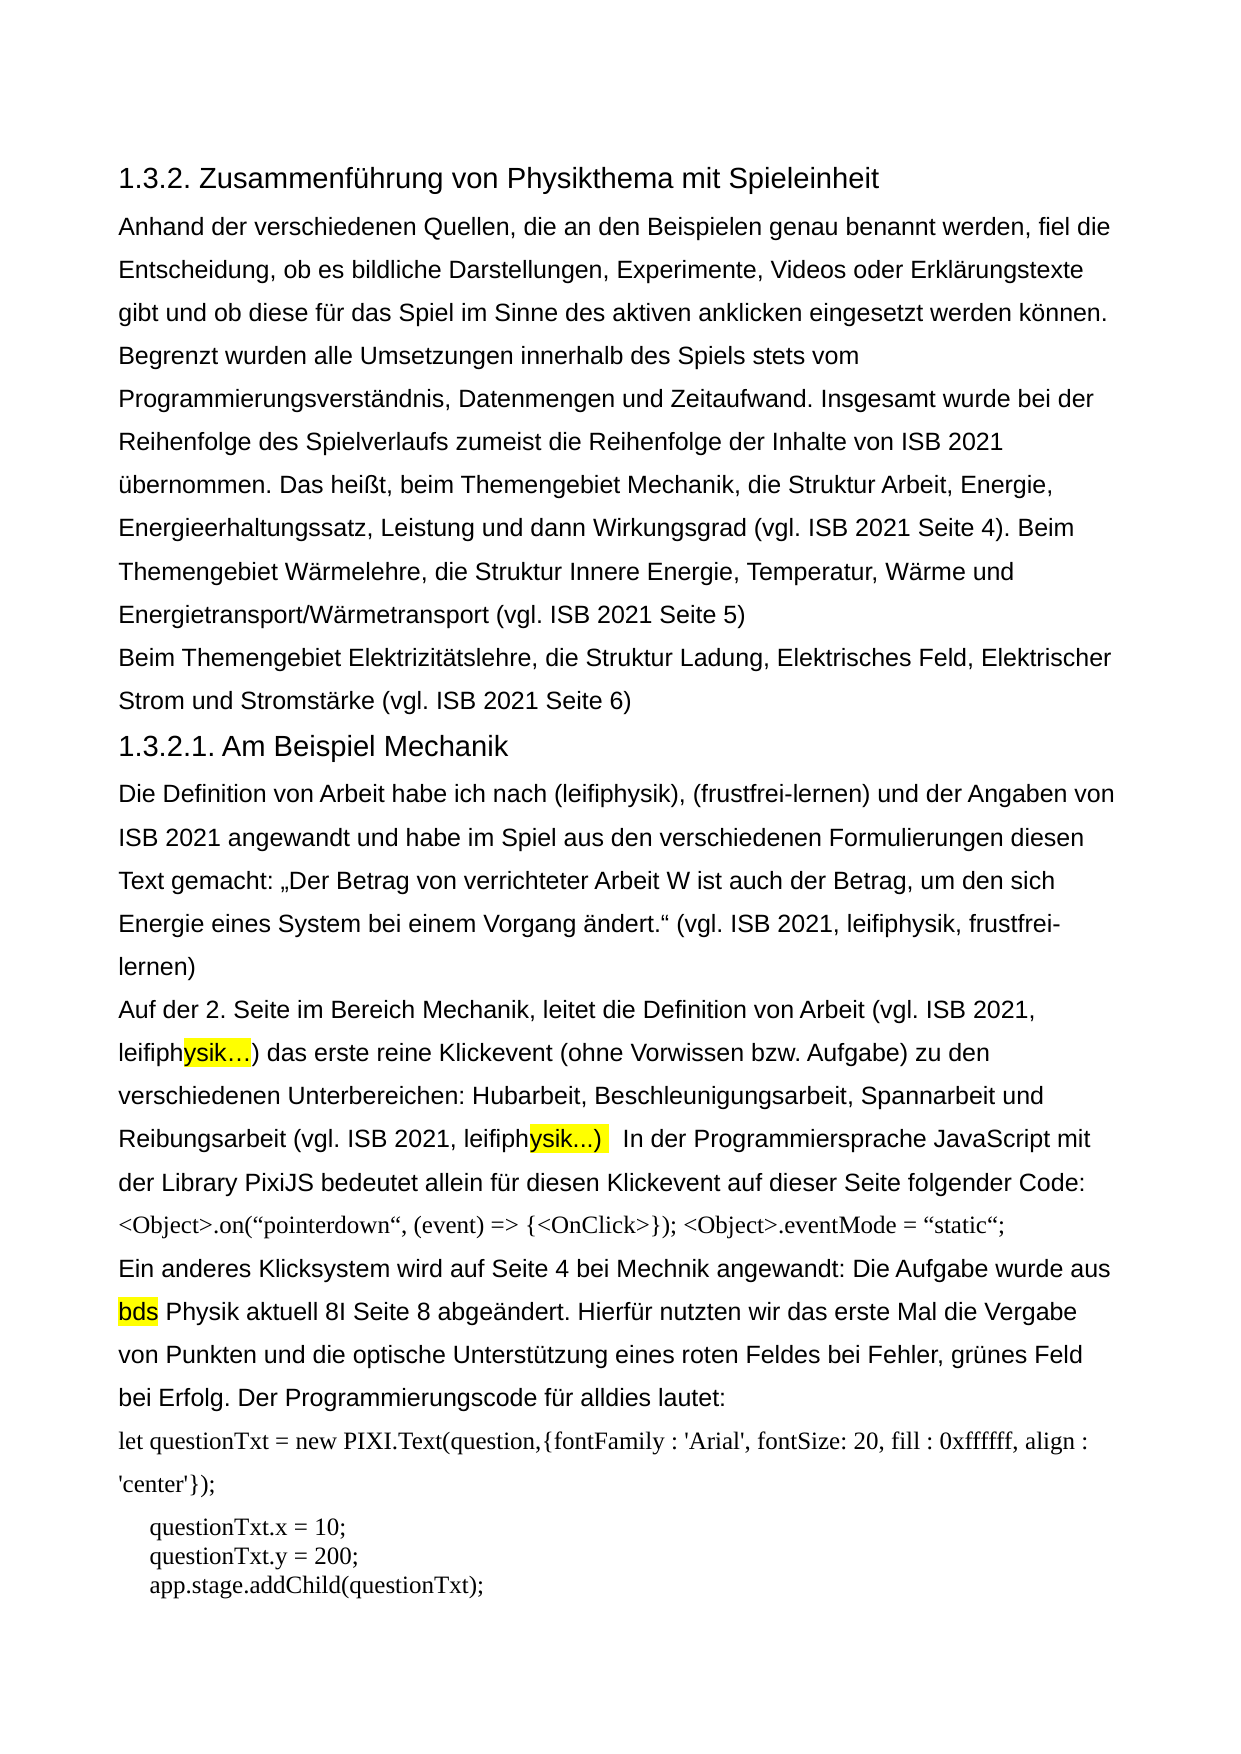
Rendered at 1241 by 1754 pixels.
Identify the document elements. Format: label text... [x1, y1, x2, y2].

text 1.3.2.1. Am Beispiel Mechanik [118, 729, 1122, 763]
text Beim Themengebiet Elektrizitätslehre, die Struktur Ladung, Elektrisches Feld, Elektrischer Strom und Stromstärke (vgl. ISB 2021 Seite 6) [118, 643, 1122, 715]
text <Object>.on(“pointerdown“, (event) => {<OnClick>}); <Object>.eventMode = “static“; [118, 1211, 1122, 1239]
text 1.3.2. Zusammenführung von Physikthema mit Spieleinheit [118, 161, 1122, 195]
text Die Definition von Arbeit habe ich nach (leifiphysik), (frustfrei-lernen) und der Angaben von ISB 2021 angewandt und habe im Spiel aus den verschiedenen Formulierungen diesen Text gemacht: „Der Betrag von verrichteter Arbeit W ist auch der Betrag, um den sich Energie eines System bei einem Vorgang ändert.“ (vgl. ISB 2021, leifiphysik, frustfrei-lernen) [118, 779, 1122, 981]
text questionTxt.x = 10; [118, 1512, 1122, 1541]
text let questionTxt = new PIXI.Text(question,{fontFamily : 'Arial', fontSize: 20, fill : 0xffffff, align : 'center'}); [118, 1426, 1122, 1498]
text Anhand der verschiedenen Quellen, die an den Beispielen genau benannt werden, fiel die Entscheidung, ob es bildliche Darstellungen, Experimente, Videos oder Erklärungstexte gibt und ob diese für das Spiel im Sinne des aktiven anklicken eingesetzt werden können. Begrenzt wurden alle Umsetzungen innerhalb des Spiels stets vom Programmierungsverständnis, Datenmengen und Zeitaufwand. Insgesamt wurde bei der Reihenfolge des Spielverlaufs zumeist die Reihenfolge der Inhalte von ISB 2021 übernommen. Das heißt, beim Themengebiet Mechanik, die Struktur Arbeit, Energie, Energieerhaltungssatz, Leistung und dann Wirkungsgrad (vgl. ISB 2021 Seite 4). Beim Themengebiet Wärmelehre, die Struktur Innere Energie, Temperatur, Wärme und Energietransport/Wärmetransport (vgl. ISB 2021 Seite 5) [118, 212, 1122, 628]
text app.stage.addChild(questionTxt); [118, 1570, 1122, 1599]
text questionTxt.y = 200; [118, 1541, 1122, 1570]
text Auf der 2. Seite im Bereich Mechanik, leitet die Definition von Arbeit (vgl. ISB 2021, leifiphysik…) das erste reine Klickevent (ohne Vorwissen bzw. Aufgabe) zu den verschiedenen Unterbereichen: Hubarbeit, Beschleunigungsarbeit, Spannarbeit und Reibungsarbeit (vgl. ISB 2021, leifiphysik...) In der Programmiersprache JavaScript mit der Library PixiJS bedeutet allein für diesen Klickevent auf dieser Seite folgender Code: [118, 995, 1122, 1196]
text Ein anderes Klicksystem wird auf Seite 4 bei Mechnik angewandt: Die Aufgabe wurde aus bds Physik aktuell 8I Seite 8 abgeändert. Hierfür nutzten wir das erste Mal die Vergabe von Punkten und die optische Unterstützung eines roten Feldes bei Fehler, grünes Feld bei Erfolg. Der Programmierungscode für alldies lautet: [118, 1254, 1122, 1412]
